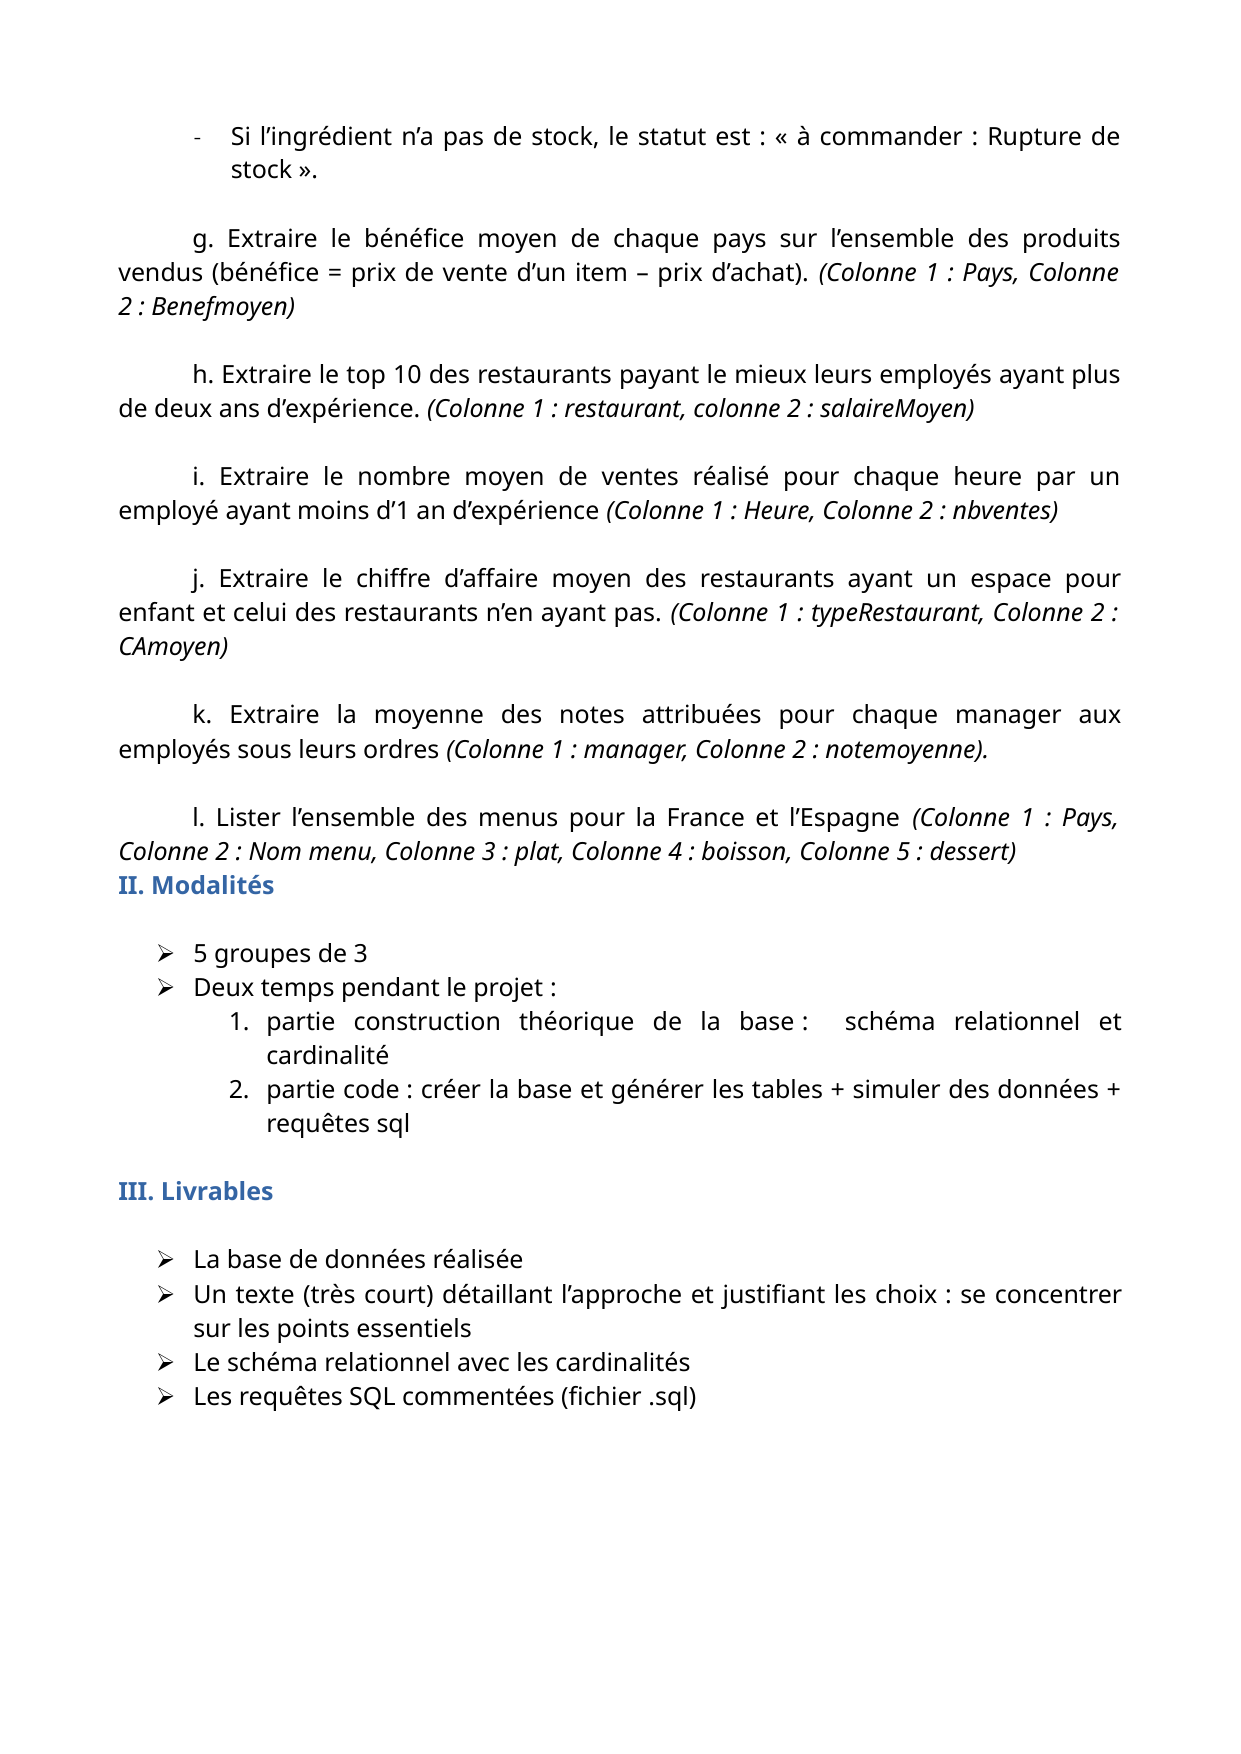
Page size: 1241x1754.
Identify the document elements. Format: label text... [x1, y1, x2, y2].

list Si l’ingrédient n’a pas de stock, le statut est : « à commander : Rupture de stock ». [193, 118, 1122, 186]
list La base de données réalisée [156, 1242, 1122, 1276]
list Deux temps pendant le projet : [156, 970, 1122, 1004]
text l. Lister l’ensemble des menus pour la France et l’Espagne (Colonne 1 : Pays, Colonne 2 : Nom menu, Colonne 3 : plat, Colonne 4 : boisson, Colonne 5 : dessert) [118, 799, 1122, 867]
text i. Extraire le nombre moyen de ventes réalisé pour chaque heure par un employé ayant moins d’1 an d’expérience (Colonne 1 : Heure, Colonne 2 : nbventes) [118, 459, 1122, 527]
list partie construction théorique de la base : schéma relationnel et cardinalité [228, 1004, 1122, 1072]
list III. Livrables [118, 1174, 1122, 1208]
text g. Extraire le bénéfice moyen de chaque pays sur l’ensemble des produits vendus (bénéfice = prix de vente d’un item – prix d’achat). (Colonne 1 : Pays, Colonne 2 : Benefmoyen) [118, 220, 1122, 322]
list Les requêtes SQL commentées (fichier .sql) [156, 1378, 1122, 1412]
text h. Extraire le top 10 des restaurants payant le mieux leurs employés ayant plus de deux ans d’expérience. (Colonne 1 : restaurant, colonne 2 : salaireMoyen) [118, 357, 1122, 425]
list II. Modalités [118, 867, 1122, 902]
text j. Extraire le chiffre d’affaire moyen des restaurants ayant un espace pour enfant et celui des restaurants n’en ayant pas. (Colonne 1 : typeRestaurant, Colonne 2 : CAmoyen) [118, 561, 1122, 663]
list Le schéma relationnel avec les cardinalités [156, 1344, 1122, 1378]
text k. Extraire la moyenne des notes attribuées pour chaque manager aux employés sous leurs ordres (Colonne 1 : manager, Colonne 2 : notemoyenne). [118, 697, 1122, 765]
list partie code : créer la base et générer les tables + simuler des données + requêtes sql [228, 1072, 1122, 1140]
list 5 groupes de 3 [156, 936, 1122, 970]
list Un texte (très court) détaillant l’approche et justifiant les choix : se concentrer sur les points essentiels [156, 1276, 1122, 1344]
